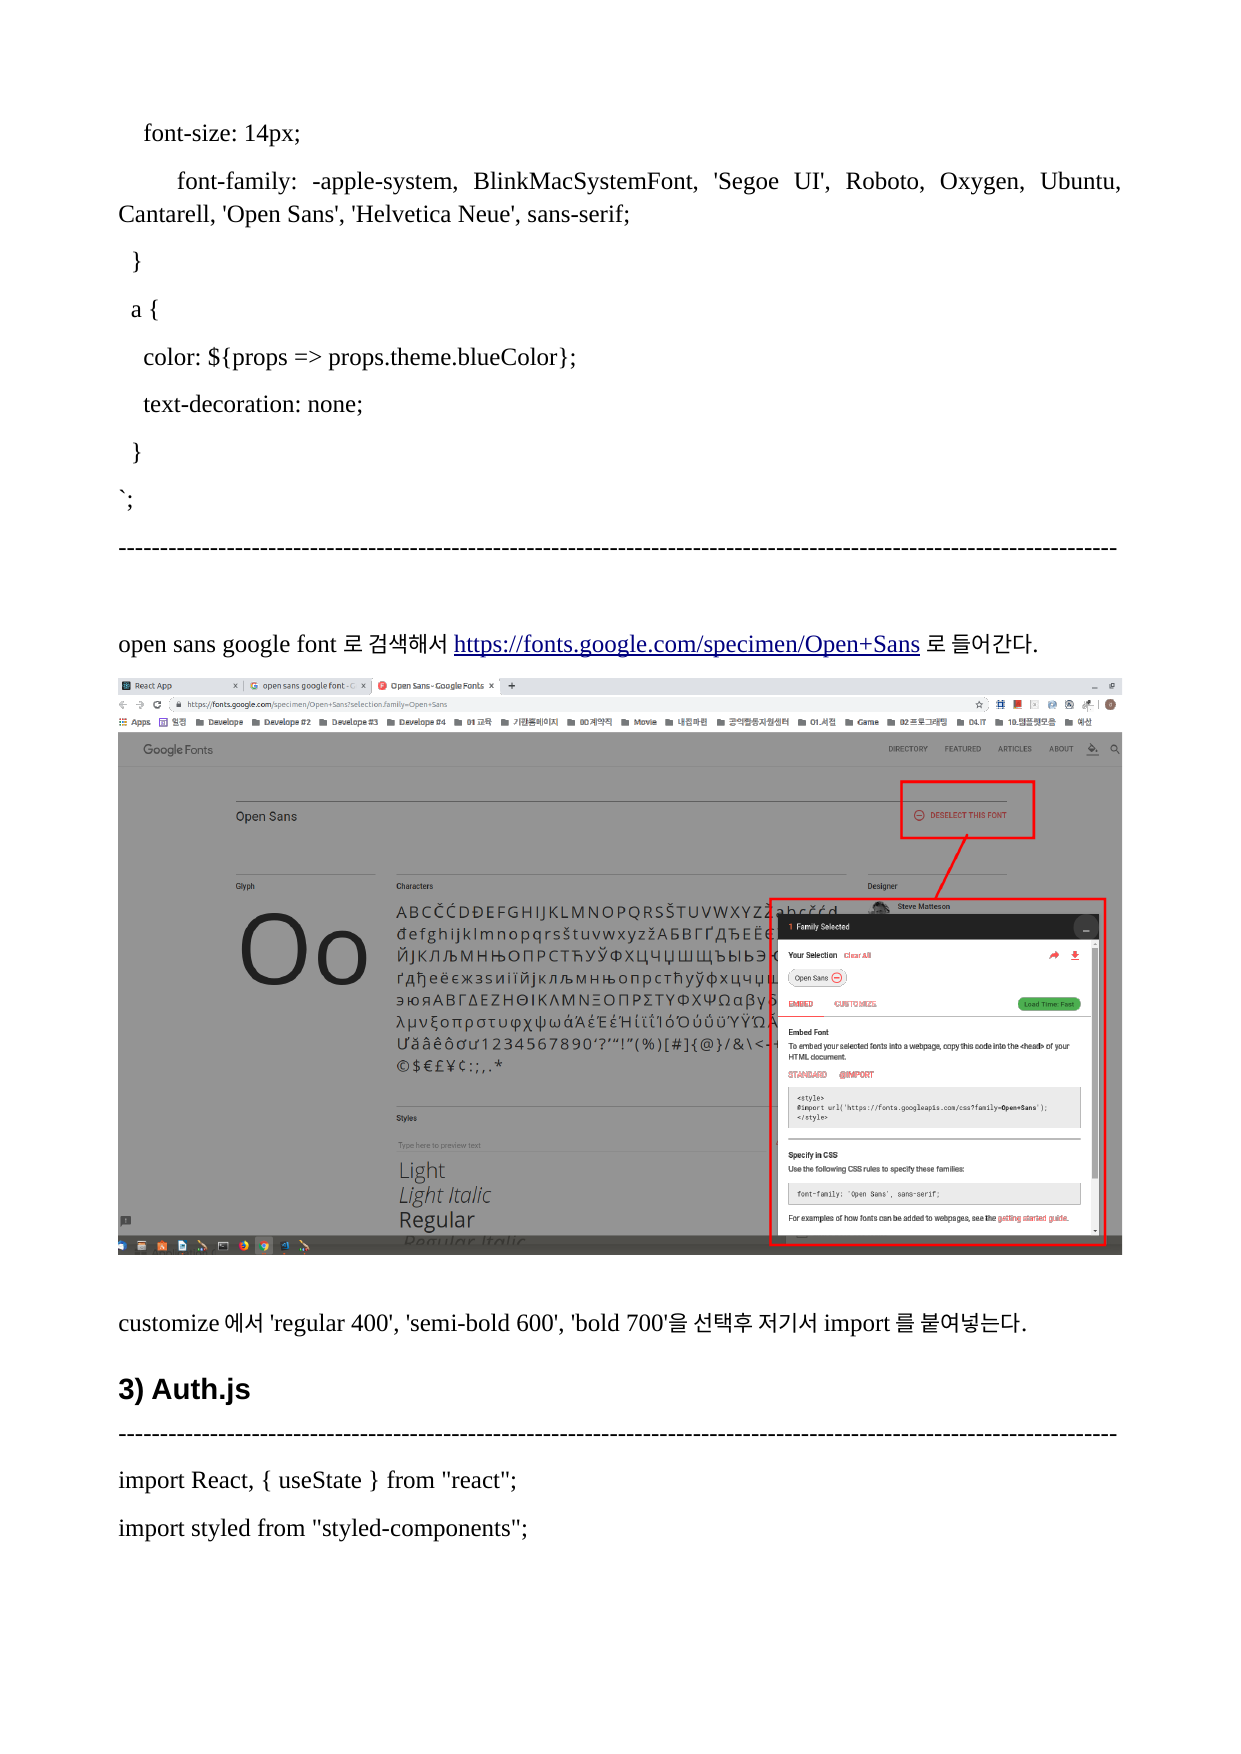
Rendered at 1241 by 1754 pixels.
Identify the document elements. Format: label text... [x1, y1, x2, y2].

text font-family: -apple-system, BlinkMacSystemFont, 'Segoe UI', Roboto, Oxygen, Ubuntu, Cantarell, 'Open Sans', 'Helvetica Neue', sans-serif; [118, 166, 1122, 227]
text `; [118, 484, 1122, 513]
subtitle 3) Auth.js [118, 1372, 1122, 1405]
text import styled from "styled-components"; [118, 1513, 1122, 1542]
picture [118, 678, 1123, 1255]
text font-size: 14px; [118, 118, 1122, 147]
text import React, { useState } from "react"; [118, 1465, 1122, 1494]
text a { [118, 294, 1122, 323]
text ------------------------------------------------------------------------------------------------------------------------ [118, 532, 1122, 561]
text open sans google font 로 검색해서 https://fonts.google.com/specimen/Open+Sans 로 들어간다. [118, 627, 1122, 659]
text ------------------------------------------------------------------------------------------------------------------------ [118, 1418, 1122, 1447]
text color: ${props => props.theme.blueColor}; [118, 342, 1122, 370]
text } [118, 437, 1122, 466]
text text-decoration: none; [118, 389, 1122, 418]
text } [118, 246, 1122, 275]
text customize에서 'regular 400', 'semi-bold 600', 'bold 700'을 선택후 저기서 import를 붙여넣는다. [118, 1306, 1122, 1338]
